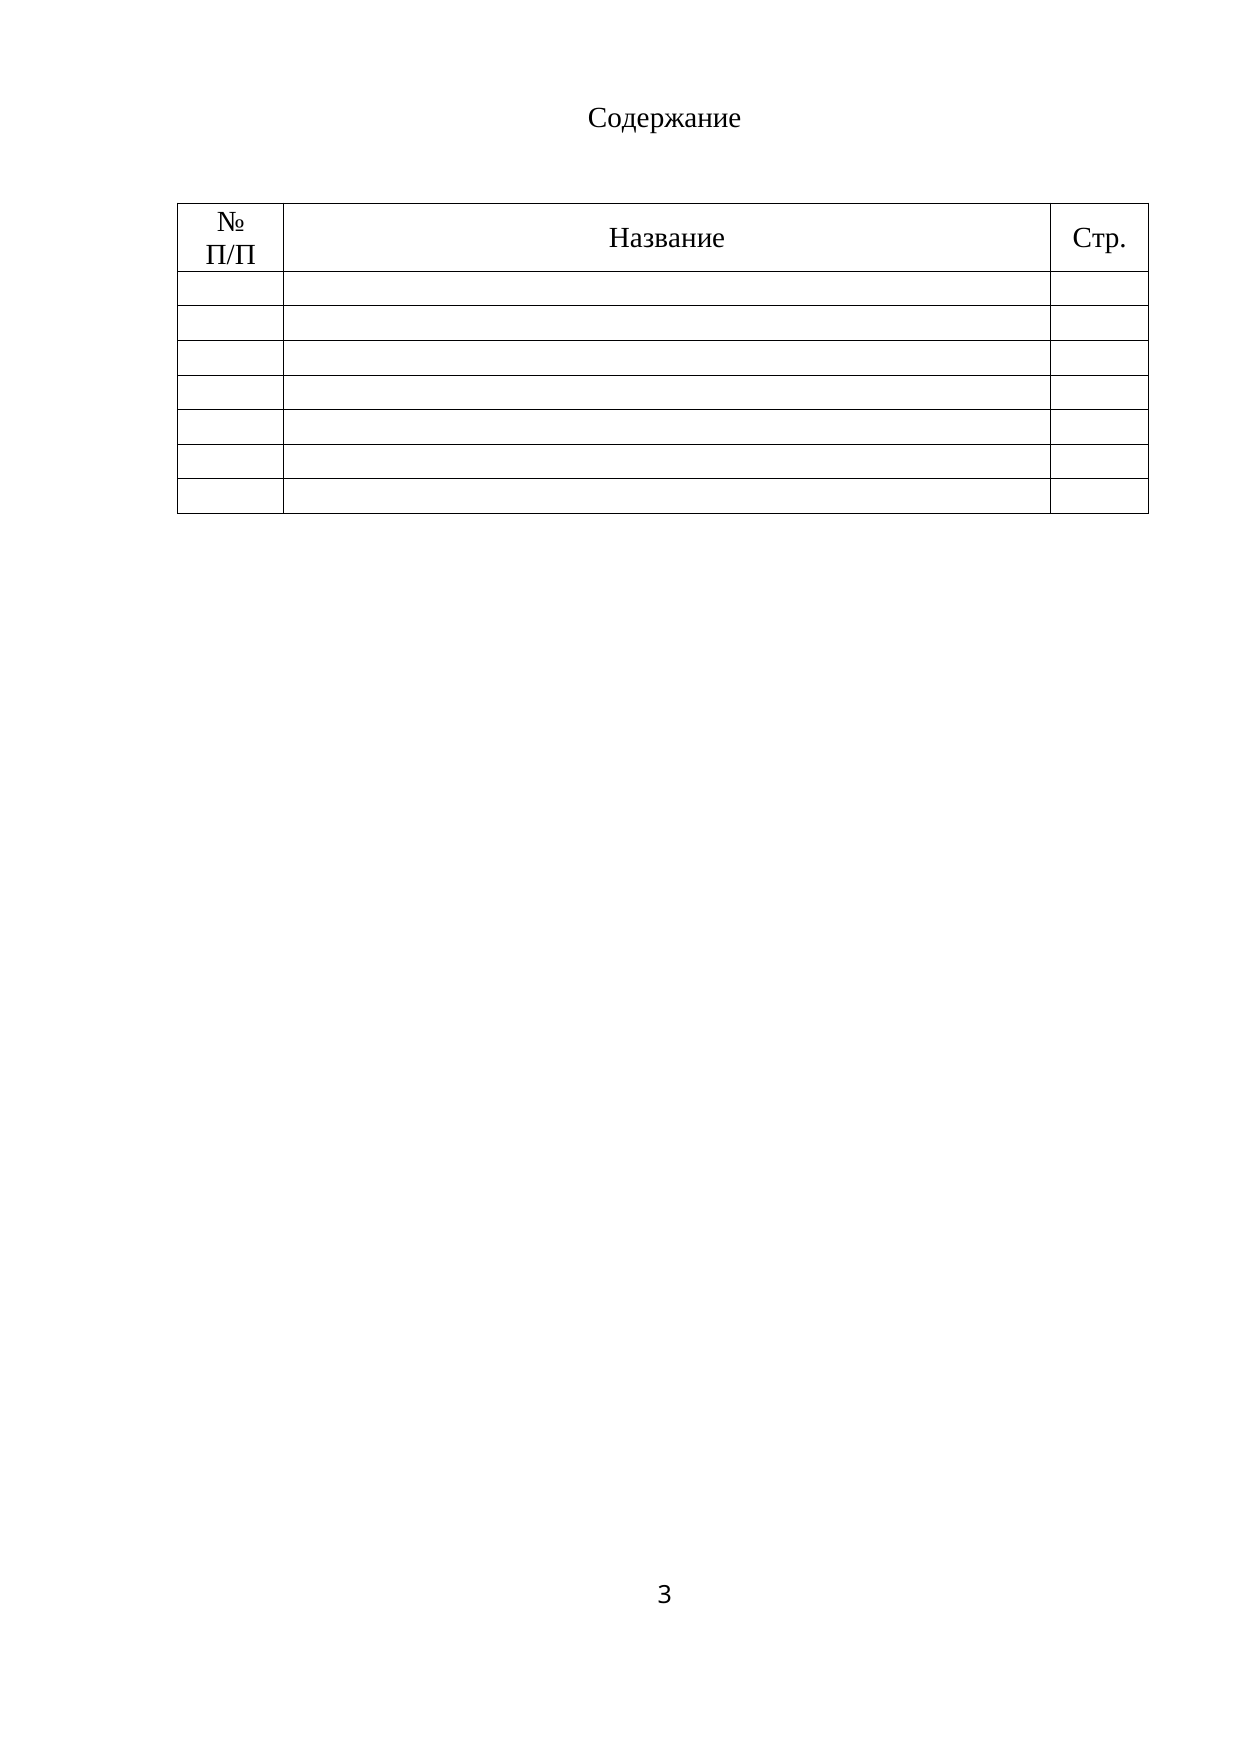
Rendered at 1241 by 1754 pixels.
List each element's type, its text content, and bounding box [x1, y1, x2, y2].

table_cell [1051, 410, 1148, 444]
table_cell [284, 445, 1050, 478]
table_cell [178, 341, 283, 374]
table_cell [178, 445, 283, 478]
table_cell [284, 272, 1050, 305]
table_cell [178, 376, 283, 409]
table_header Стр. [1051, 204, 1148, 271]
table_cell [1051, 479, 1148, 513]
table_cell [284, 410, 1050, 444]
table_cell [1051, 445, 1148, 478]
table_cell [178, 479, 283, 513]
table_cell [178, 272, 283, 305]
table_cell [178, 306, 283, 340]
table_cell [284, 376, 1050, 409]
table_cell [284, 479, 1050, 513]
table_cell [1051, 376, 1148, 409]
table_cell [284, 341, 1050, 374]
table_cell [284, 306, 1050, 340]
text Содержание [177, 100, 1152, 133]
table_header № П/П [178, 204, 283, 271]
table_cell [178, 410, 283, 444]
table_cell [1051, 272, 1148, 305]
table_cell [1051, 306, 1148, 340]
table_cell [1051, 341, 1148, 374]
table_header Название [284, 204, 1050, 271]
